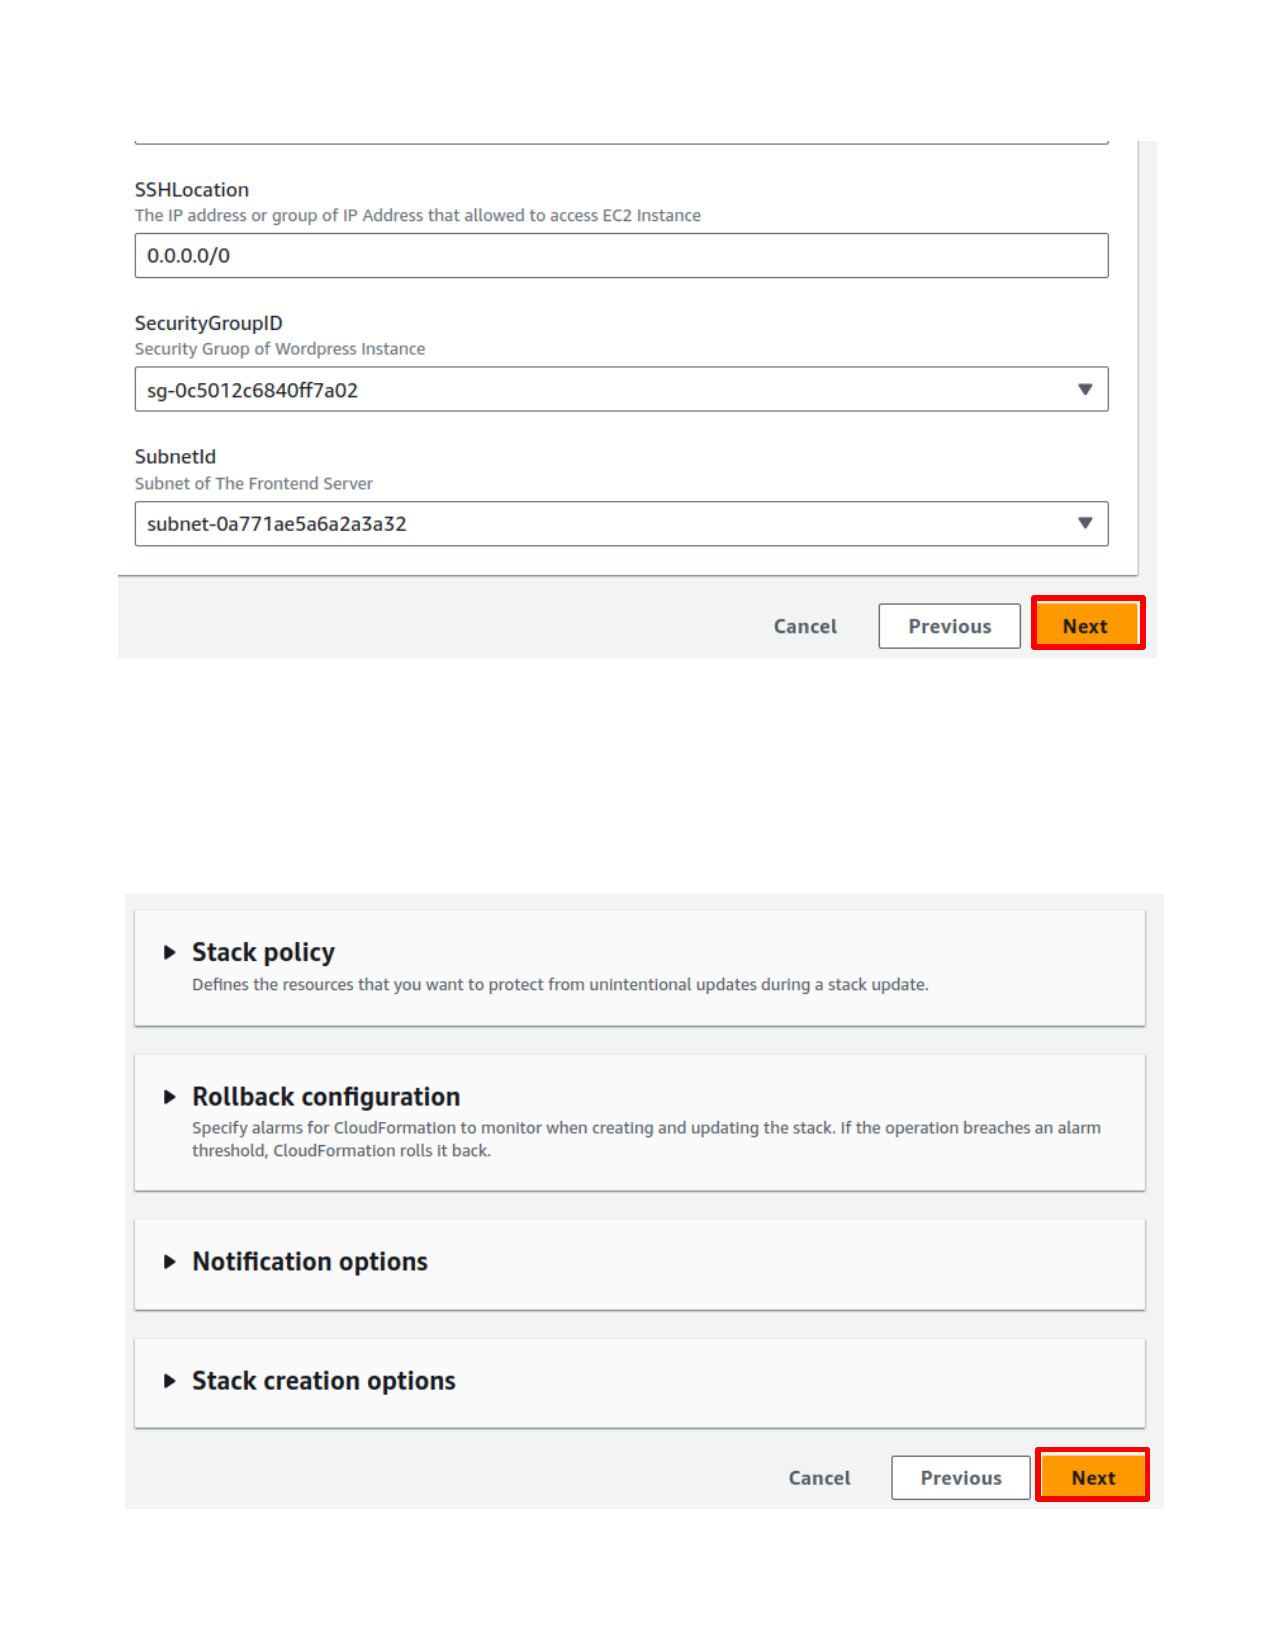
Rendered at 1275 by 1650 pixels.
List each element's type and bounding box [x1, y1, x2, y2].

picture [118, 141, 1157, 658]
picture [125, 894, 1164, 1509]
